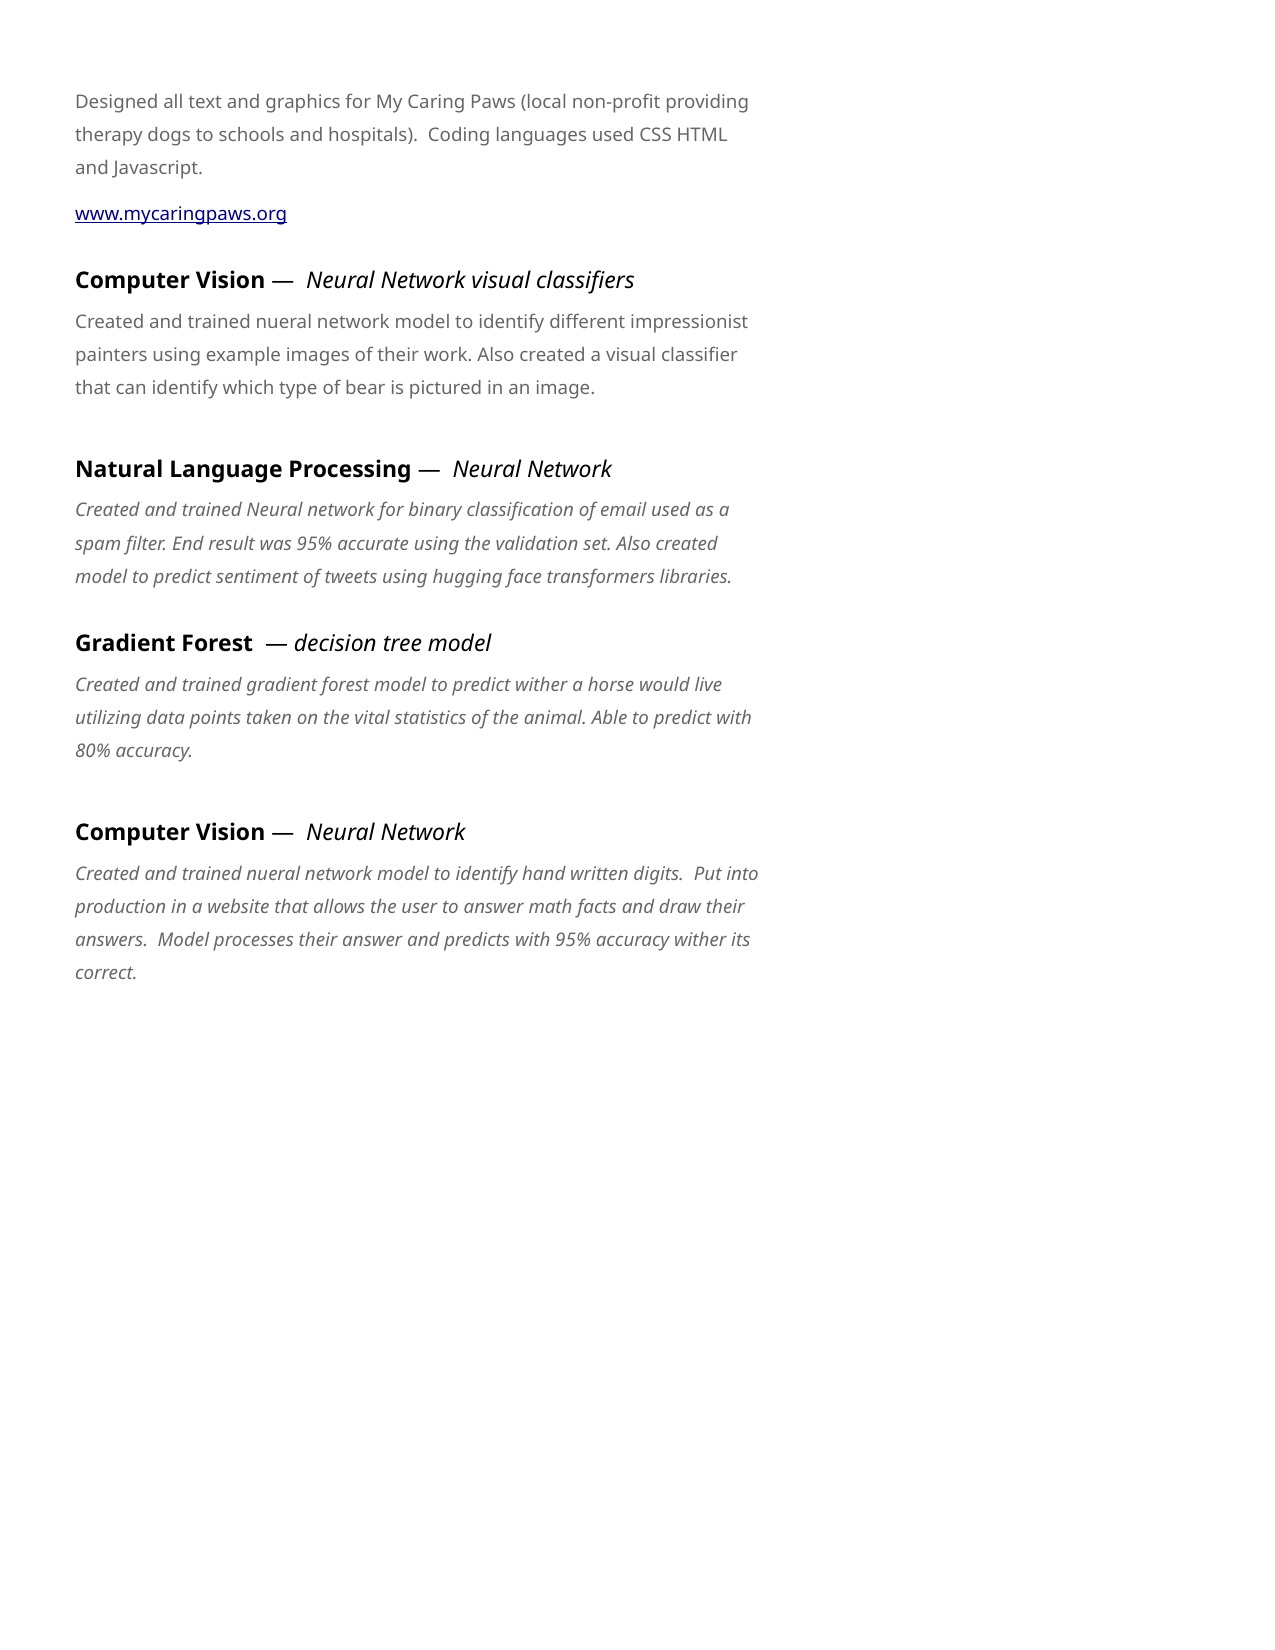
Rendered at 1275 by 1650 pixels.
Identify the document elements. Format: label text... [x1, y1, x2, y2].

table_cell Designed all text and graphics for My Caring Paws (local non-profit providing therapy dogs to schools and hospitals). Coding languages used CSS HTML and Javascript. www.mycaringpaws.org Computer Vision — Neural Network visual classifiers Created and trained nueral network model to identify different impressionist painters using example images of their work. Also created a visual classifier that can identify which type of bear is pictured in an image. Natural Language Processing — Neural Network Created and trained Neural network for binary classification of email used as a spam filter. End result was 95% accurate using the validation set. Also created model to predict sentiment of tweets using hugging face transformers libraries. Gradient Forest — decision tree model Created and trained gradient forest model to predict wither a horse would live utilizing data points taken on the vital statistics of the animal. Able to predict with 80% accuracy. Computer Vision — Neural Network Created and trained nueral network model to identify hand written digits. Put into production in a website that allows the user to answer math facts and draw their answers. Model processes their answer and predicts with 95% accuracy wither its correct. [61, 61, 807, 1039]
table_cell [808, 61, 1150, 1039]
